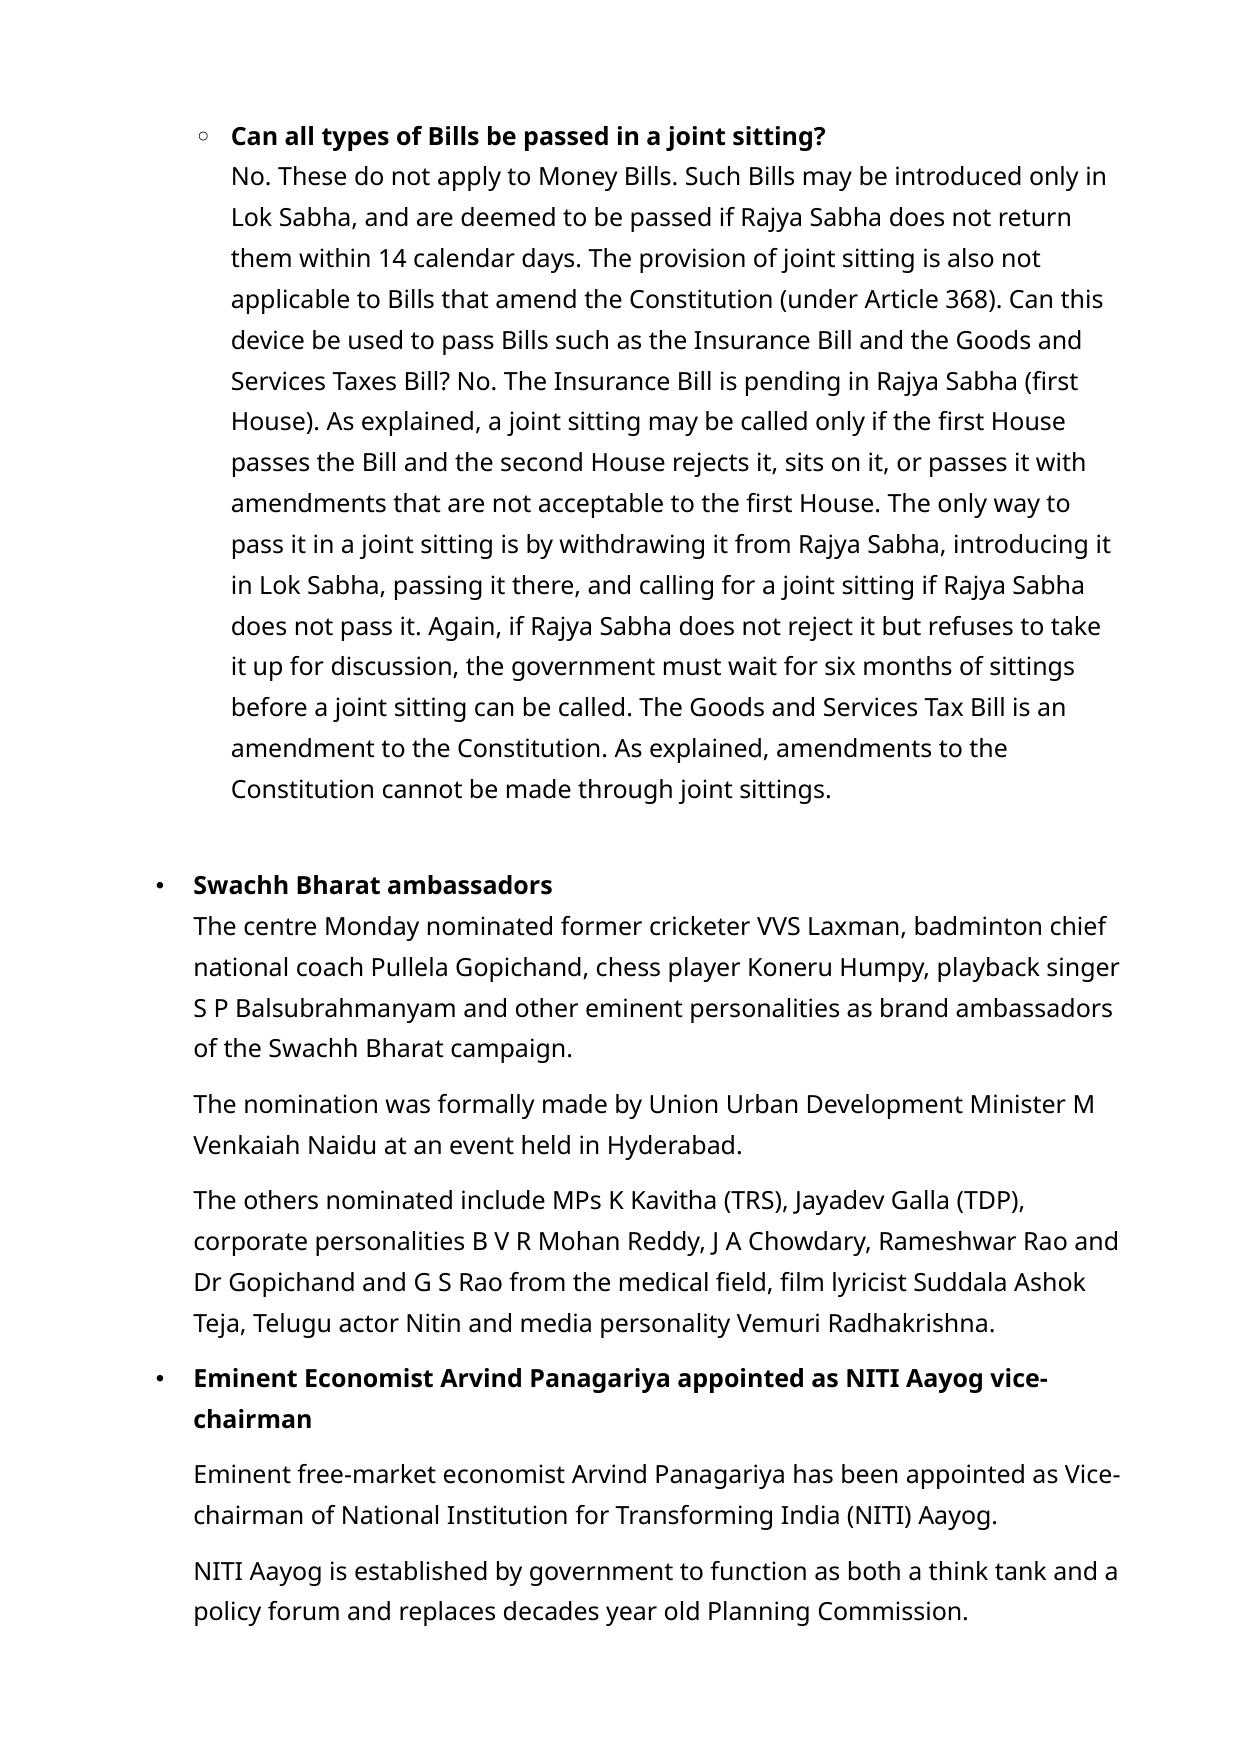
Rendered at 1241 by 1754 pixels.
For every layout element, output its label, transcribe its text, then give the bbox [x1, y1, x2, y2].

text The centre Monday nominated former cricketer VVS Laxman, badminton chief national coach Pullela Gopichand, chess player Koneru Humpy, playback singer S P Balsubrahmanyam and other eminent personalities as brand ambassadors of the Swachh Bharat campaign. [193, 908, 1122, 1065]
list Can all types of Bills be passed in a joint sitting? [193, 118, 1122, 152]
list Eminent free-market economist Arvind Panagariya has been appointed as Vice-chairman of National Institution for Transforming India (NITI) Aayog. [156, 1457, 1122, 1532]
list NITI Aayog is established by government to function as both a think tank and a policy forum and replaces decades year old Planning Commission. [156, 1553, 1122, 1628]
text The nomination was formally made by Union Urban Development Minister M Venkaiah Naidu at an event held in Hyderabad. [193, 1086, 1122, 1161]
list No. These do not apply to Money Bills. Such Bills may be introduced only in Lok Sabha, and are deemed to be passed if Rajya Sabha does not return them within 14 calendar days. The provision of joint sitting is also not applicable to Bills that amend the Constitution (under Article 368). Can this device be used to pass Bills such as the Insurance Bill and the Goods and Services Taxes Bill? No. The Insurance Bill is pending in Rajya Sabha (first House). As explained, a joint sitting may be called only if the first House passes the Bill and the second House rejects it, sits on it, or passes it with amendments that are not acceptable to the first House. The only way to pass it in a joint sitting is by withdrawing it from Rajya Sabha, introducing it in Lok Sabha, passing it there, and calling for a joint sitting if Rajya Sabha does not pass it. Again, if Rajya Sabha does not reject it but refuses to take it up for discussion, the government must wait for six months of sittings before a joint sitting can be called. The Goods and Services Tax Bill is an amendment to the Constitution. As explained, amendments to the Constitution cannot be made through joint sittings. [193, 159, 1122, 806]
text The others nominated include MPs K Kavitha (TRS), Jayadev Galla (TDP), corporate personalities B V R Mohan Reddy, J A Chowdary, Rameshwar Rao and Dr Gopichand and G S Rao from the medical field, film lyricist Suddala Ashok Teja, Telugu actor Nitin and media personality Vemuri Radhakrishna. [193, 1183, 1122, 1339]
list Swachh Bharat ambassadors [156, 868, 1122, 902]
list Eminent Economist Arvind Panagariya appointed as NITI Aayog vice-chairman [156, 1361, 1122, 1436]
